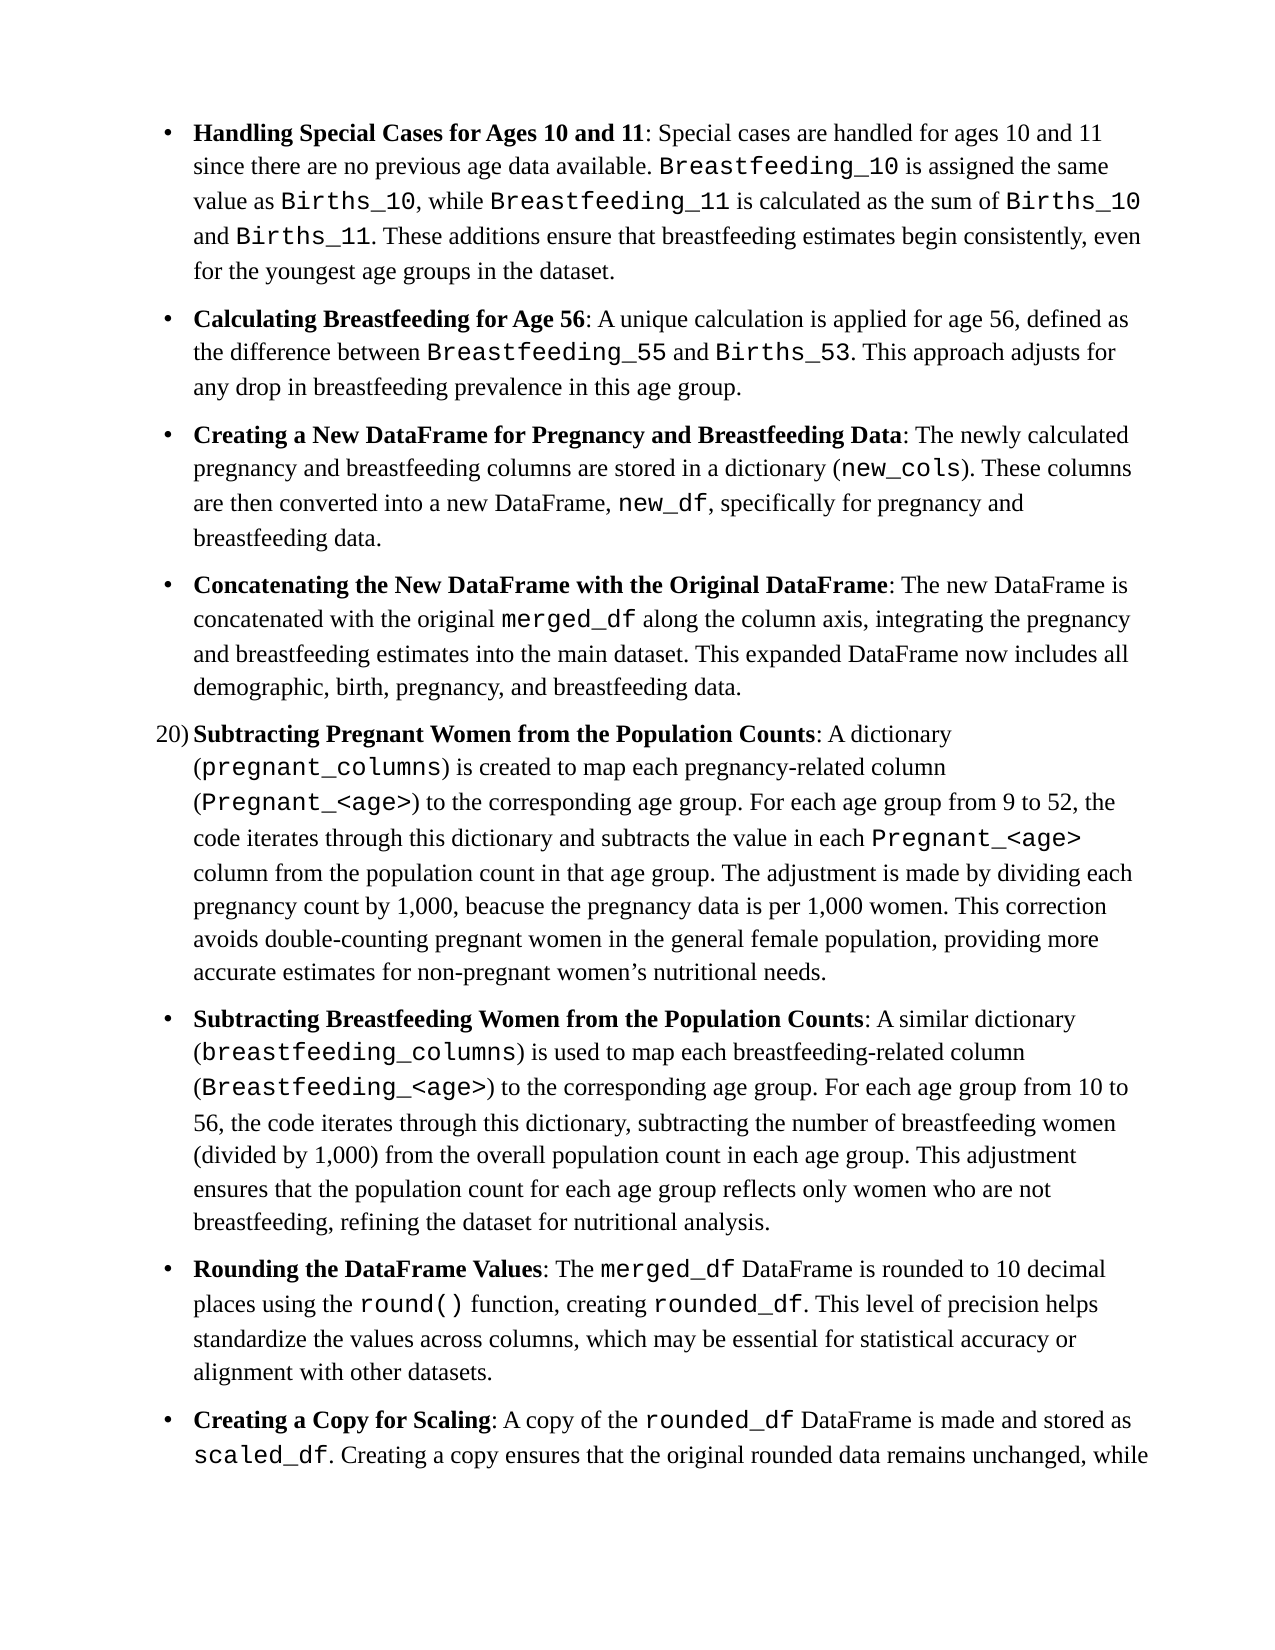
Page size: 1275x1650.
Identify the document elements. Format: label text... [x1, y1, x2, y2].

list Creating a Copy for Scaling: A copy of the rounded_df DataFrame is made and stored as scaled_df. Creating a copy ensures that the original rounded data remains unchanged, while [164, 1405, 1157, 1471]
list Rounding the DataFrame Values: The merged_df DataFrame is rounded to 10 decimal places using the round() function, creating rounded_df. This level of precision helps standardize the values across columns, which may be essential for statistical accuracy or alignment with other datasets. [164, 1254, 1157, 1386]
list Creating a New DataFrame for Pregnancy and Breastfeeding Data: The newly calculated pregnancy and breastfeeding columns are stored in a dictionary (new_cols). These columns are then converted into a new DataFrame, new_df, specifically for pregnancy and breastfeeding data. [164, 420, 1157, 552]
list Concatenating the New DataFrame with the Original DataFrame: The new DataFrame is concatenated with the original merged_df along the column axis, integrating the pregnancy and breastfeeding estimates into the main dataset. This expanded DataFrame now includes all demographic, birth, pregnancy, and breastfeeding data. [164, 571, 1157, 701]
list Subtracting Breastfeeding Women from the Population Counts: A similar dictionary (breastfeeding_columns) is used to map each breastfeeding-related column (Breastfeeding_<age>) to the corresponding age group. For each age group from 10 to 56, the code iterates through this dictionary, subtracting the number of breastfeeding women (divided by 1,000) from the overall population count in each age group. This adjustment ensures that the population count for each age group reflects only women who are not breastfeeding, refining the dataset for nutritional analysis. [164, 1004, 1157, 1235]
list Subtracting Pregnant Women from the Population Counts: A dictionary (pregnant_columns) is created to map each pregnancy-related column (Pregnant_<age>) to the corresponding age group. For each age group from 9 to 52, the code iterates through this dictionary and subtracts the value in each Pregnant_<age> column from the population count in that age group. The adjustment is made by dividing each pregnancy count by 1,000, beacuse the pregnancy data is per 1,000 women. This correction avoids double-counting pregnant women in the general female population, providing more accurate estimates for non-pregnant women’s nutritional needs. [156, 719, 1157, 986]
list Calculating Breastfeeding for Age 56: A unique calculation is applied for age 56, defined as the difference between Breastfeeding_55 and Births_53. This approach adjusts for any drop in breastfeeding prevalence in this age group. [164, 304, 1157, 401]
list Handling Special Cases for Ages 10 and 11: Special cases are handled for ages 10 and 11 since there are no previous age data available. Breastfeeding_10 is assigned the same value as Births_10, while Breastfeeding_11 is calculated as the sum of Births_10 and Births_11. These additions ensure that breastfeeding estimates begin consistently, even for the youngest age groups in the dataset. [164, 118, 1157, 285]
